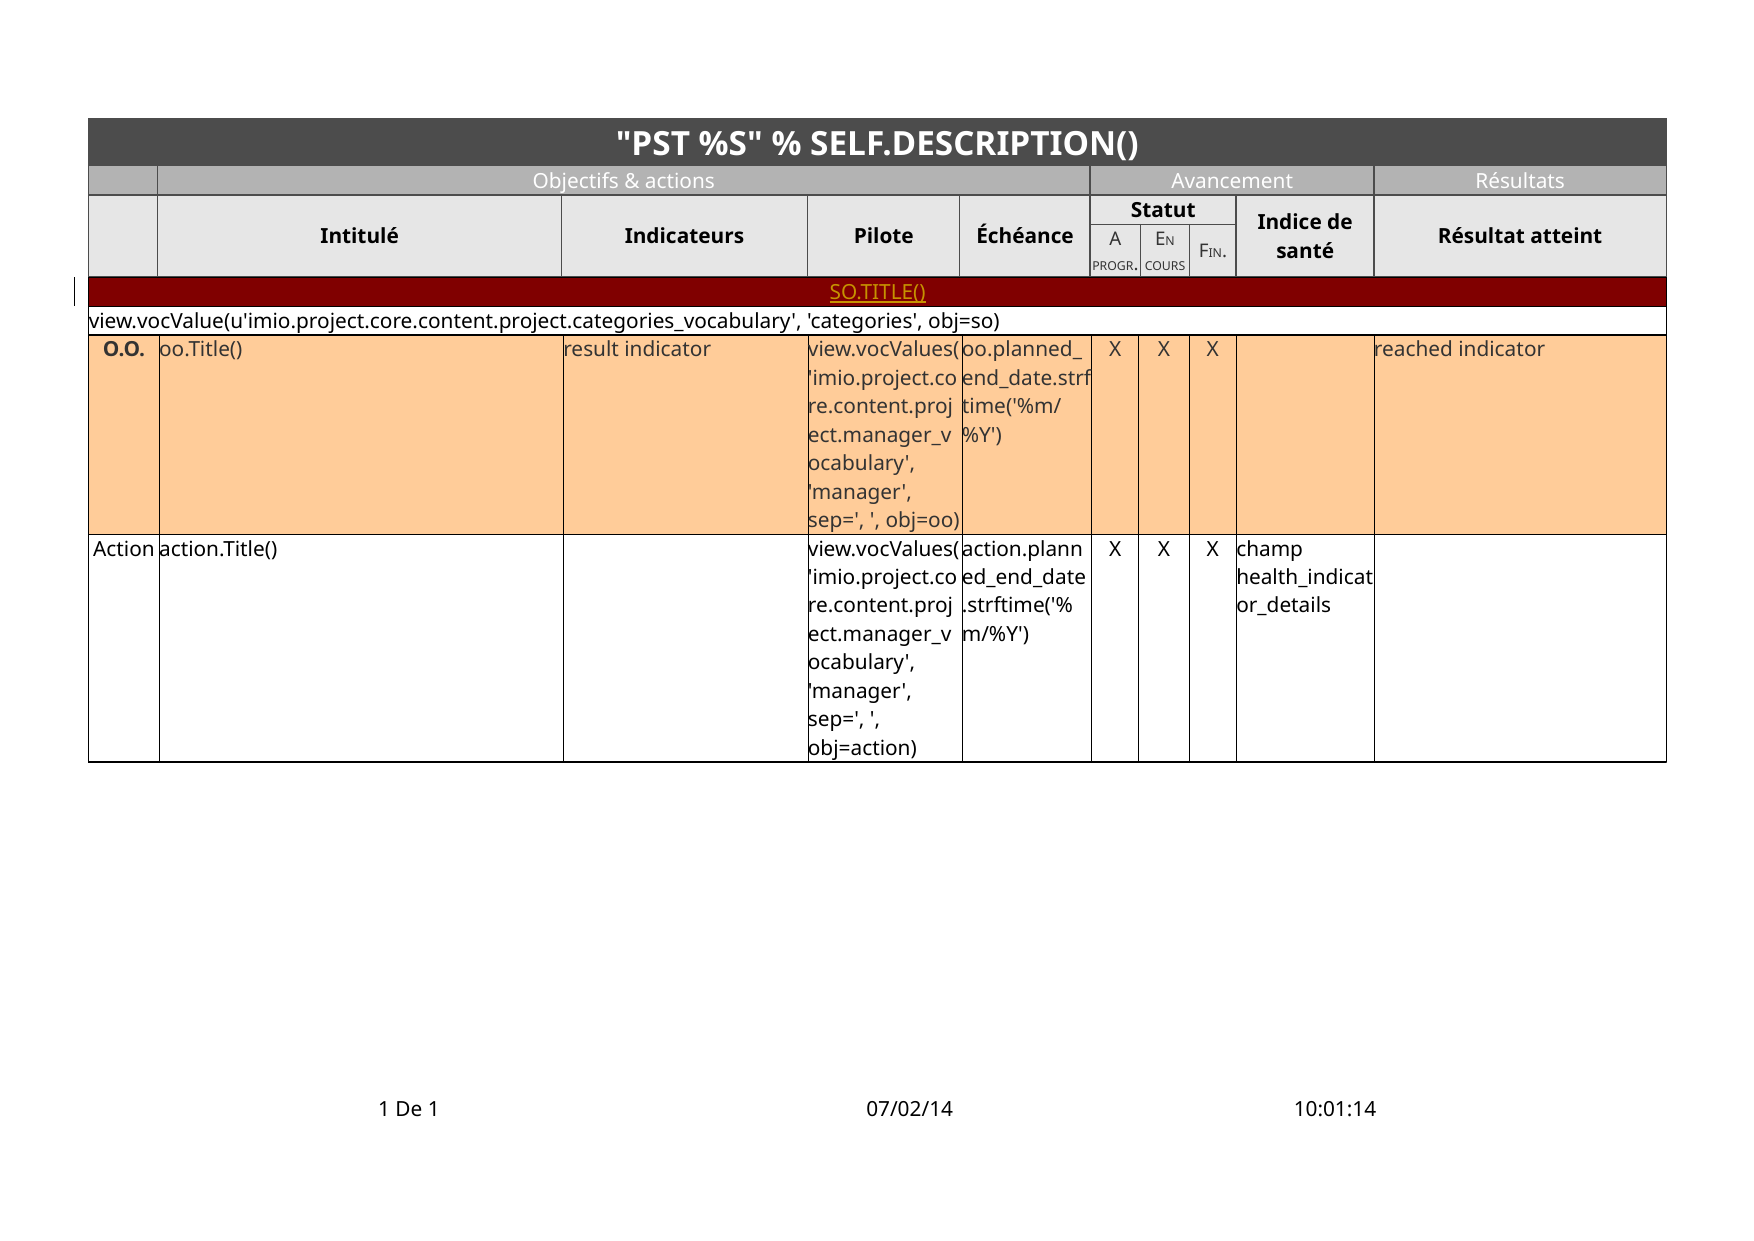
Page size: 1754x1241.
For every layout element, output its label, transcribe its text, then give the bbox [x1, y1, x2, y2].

table_header view.vocValues('imio.project.core.content.project.manager_vocabulary', 'manager', sep=', ', obj=oo) [809, 336, 962, 534]
table_cell X [1092, 535, 1138, 761]
table_cell view.vocValues('imio.project.core.content.project.manager_vocabulary', 'manager', sep=', ', obj=action) [809, 535, 962, 761]
table_cell [564, 535, 808, 761]
table_header X [1139, 336, 1189, 534]
table_cell X [1139, 535, 1189, 761]
table_header result indicator [564, 336, 808, 534]
table_cell Fin. [1190, 225, 1235, 276]
table_header X [1190, 336, 1236, 534]
table_cell Pilote [808, 196, 959, 276]
table_header view.vocValue(u'imio.project.core.content.project.categories_vocabulary', 'categories', obj=so) [89, 307, 1666, 334]
table_cell Statut [1091, 196, 1235, 224]
table_cell Action [89, 535, 159, 761]
table_cell Échéance [960, 196, 1089, 276]
table_cell Résultat atteint [1375, 196, 1666, 276]
table_cell Indice de santé [1237, 196, 1373, 276]
table_header reached indicator [1375, 336, 1666, 534]
table_header oo.Title() [160, 336, 563, 534]
table_cell Intitulé [158, 196, 561, 276]
table_cell action.planned_end_date.strftime('%m/%Y') [963, 535, 1091, 761]
table_cell X [1190, 535, 1236, 761]
table_header oo.planned_end_date.strftime('%m/%Y') [963, 336, 1091, 534]
table_cell Indicateurs [562, 196, 807, 276]
table_header [1237, 336, 1374, 534]
table_cell [89, 196, 157, 276]
table_header X [1092, 336, 1138, 534]
table_cell champ health_indicator_details [1237, 535, 1374, 761]
table_cell A progr. [1091, 225, 1140, 276]
table_cell [1375, 535, 1666, 761]
table_cell action.Title() [160, 535, 563, 761]
table_header O.O. [89, 336, 159, 534]
table_cell En cours [1141, 225, 1189, 276]
